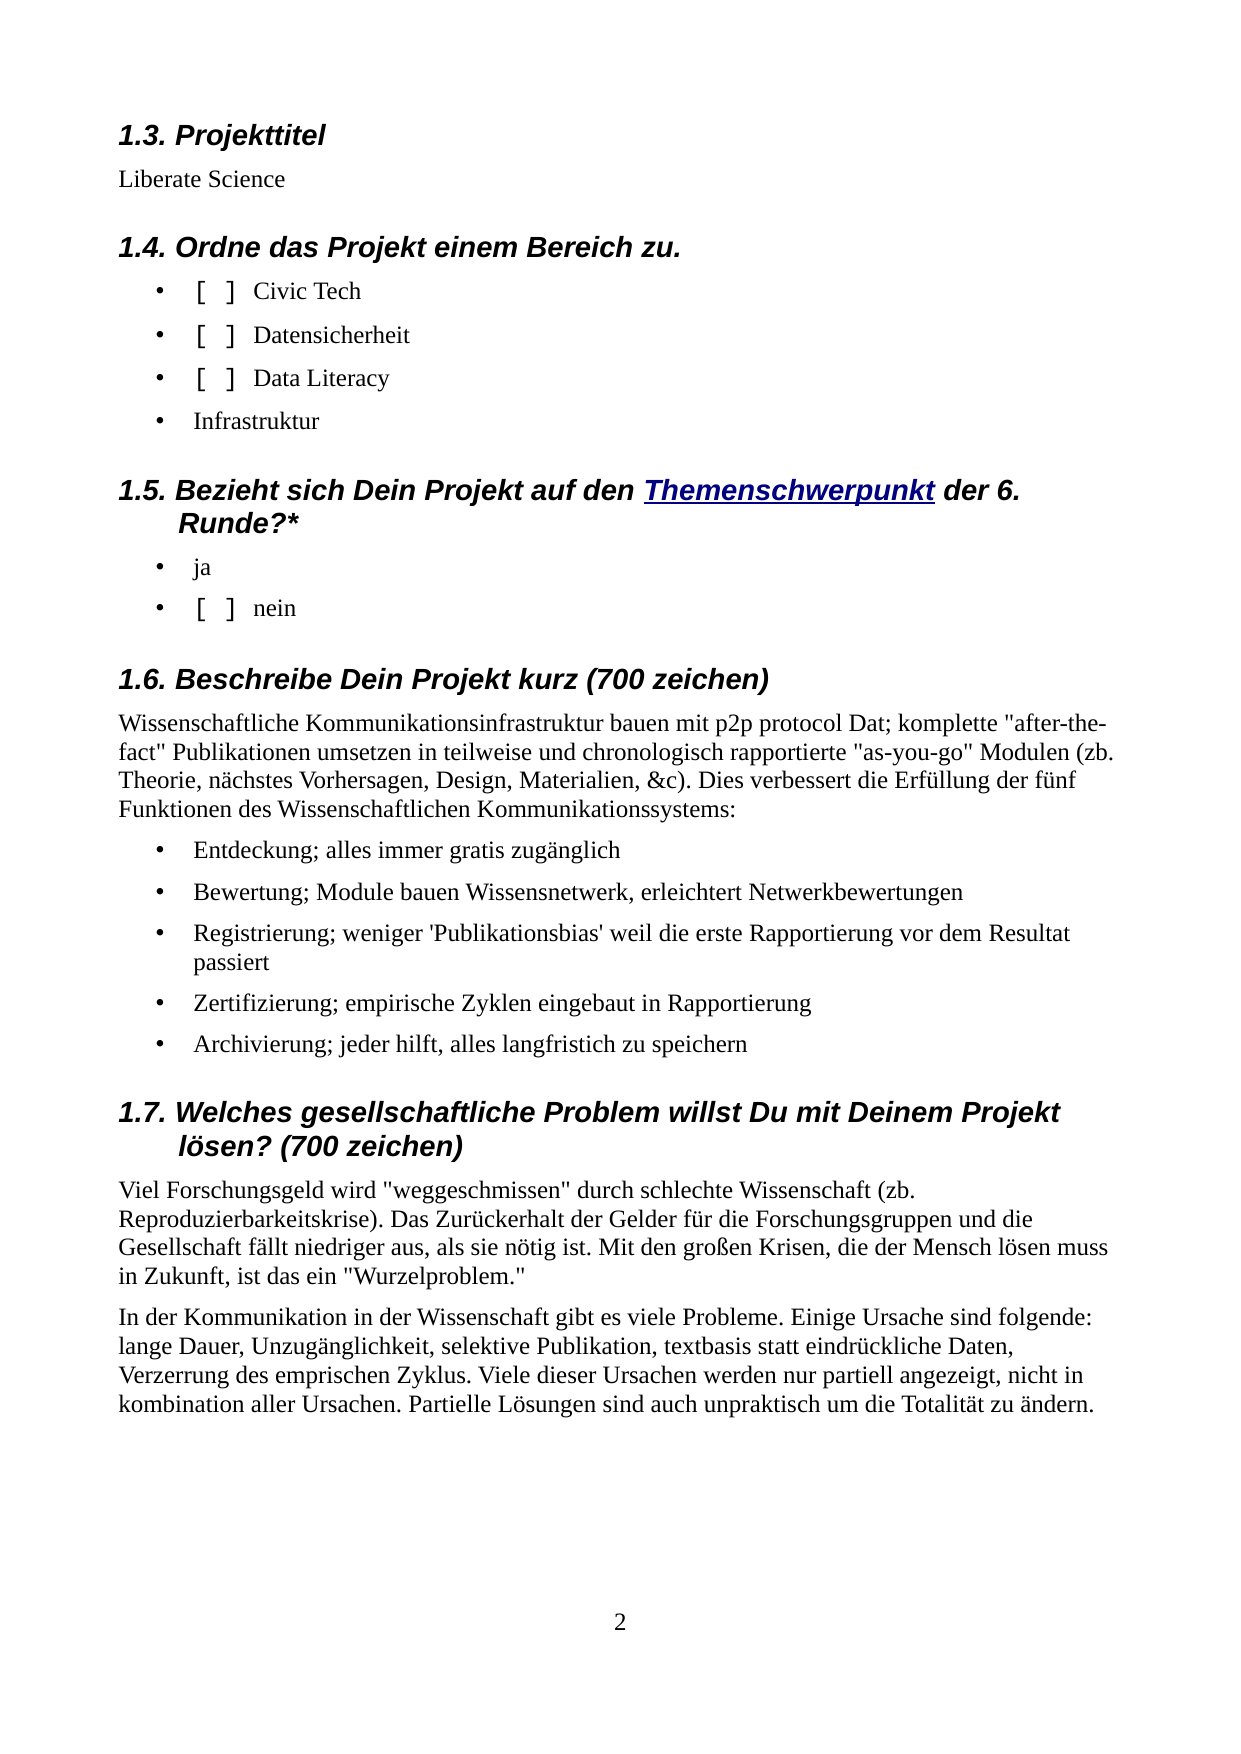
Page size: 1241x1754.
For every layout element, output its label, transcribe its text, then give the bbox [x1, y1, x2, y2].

list [ ] Civic Tech [156, 276, 1122, 307]
list [ ] Data Literacy [156, 363, 1122, 394]
text Liberate Science [118, 164, 1122, 193]
list ja [156, 552, 1122, 581]
subtitle Ordne das Projekt einem Bereich zu. [118, 230, 1122, 264]
list Bewertung; Module bauen Wissensnetwerk, erleichtert Netwerkbewertungen [156, 877, 1122, 905]
list Infrastruktur [156, 406, 1122, 435]
subtitle Projekttitel [118, 118, 1122, 152]
text Viel Forschungsgeld wird "weggeschmissen" durch schlechte Wissenschaft (zb. Reproduzierbarkeitskrise). Das Zurückerhalt der Gelder für die Forschungsgruppen und die Gesellschaft fällt niedriger aus, als sie nötig ist. Mit den großen Krisen, die der Mensch lösen muss in Zukunft, ist das ein "Wurzelproblem." [118, 1175, 1122, 1290]
list Archivierung; jeder hilft, alles langfristich zu speichern [156, 1029, 1122, 1058]
subtitle Welches gesellschaftliche Problem willst Du mit Deinem Projekt lösen? (700 zeichen) [118, 1095, 1122, 1162]
list [ ] nein [156, 593, 1122, 624]
text In der Kommunikation in der Wissenschaft gibt es viele Probleme. Einige Ursache sind folgende: lange Dauer, Unzugänglichkeit, selektive Publikation, textbasis statt eindrückliche Daten, Verzerrung des emprischen Zyklus. Viele dieser Ursachen werden nur partiell angezeigt, nicht in kombination aller Ursachen. Partielle Lösungen sind auch unpraktisch um die Totalität zu ändern. [118, 1302, 1122, 1417]
list [ ] Datensicherheit [156, 320, 1122, 351]
list Entdeckung; alles immer gratis zugänglich [156, 835, 1122, 864]
text Wissenschaftliche Kommunikationsinfrastruktur bauen mit p2p protocol Dat; komplette "after-the-fact" Publikationen umsetzen in teilweise und chronologisch rapportierte "as-you-go" Modulen (zb. Theorie, nächstes Vorhersagen, Design, Materialien, &c). Dies verbessert die Erfüllung der fünf Funktionen des Wissenschaftlichen Kommunikationssystems: [118, 708, 1122, 823]
subtitle Bezieht sich Dein Projekt auf den Themenschwerpunkt der 6. Runde?* [118, 473, 1122, 540]
list Registrierung; weniger 'Publikationsbias' weil die erste Rapportierung vor dem Resultat passiert [156, 918, 1122, 975]
subtitle Beschreibe Dein Projekt kurz (700 zeichen) [118, 662, 1122, 695]
list Zertifizierung; empirische Zyklen eingebaut in Rapportierung [156, 988, 1122, 1017]
